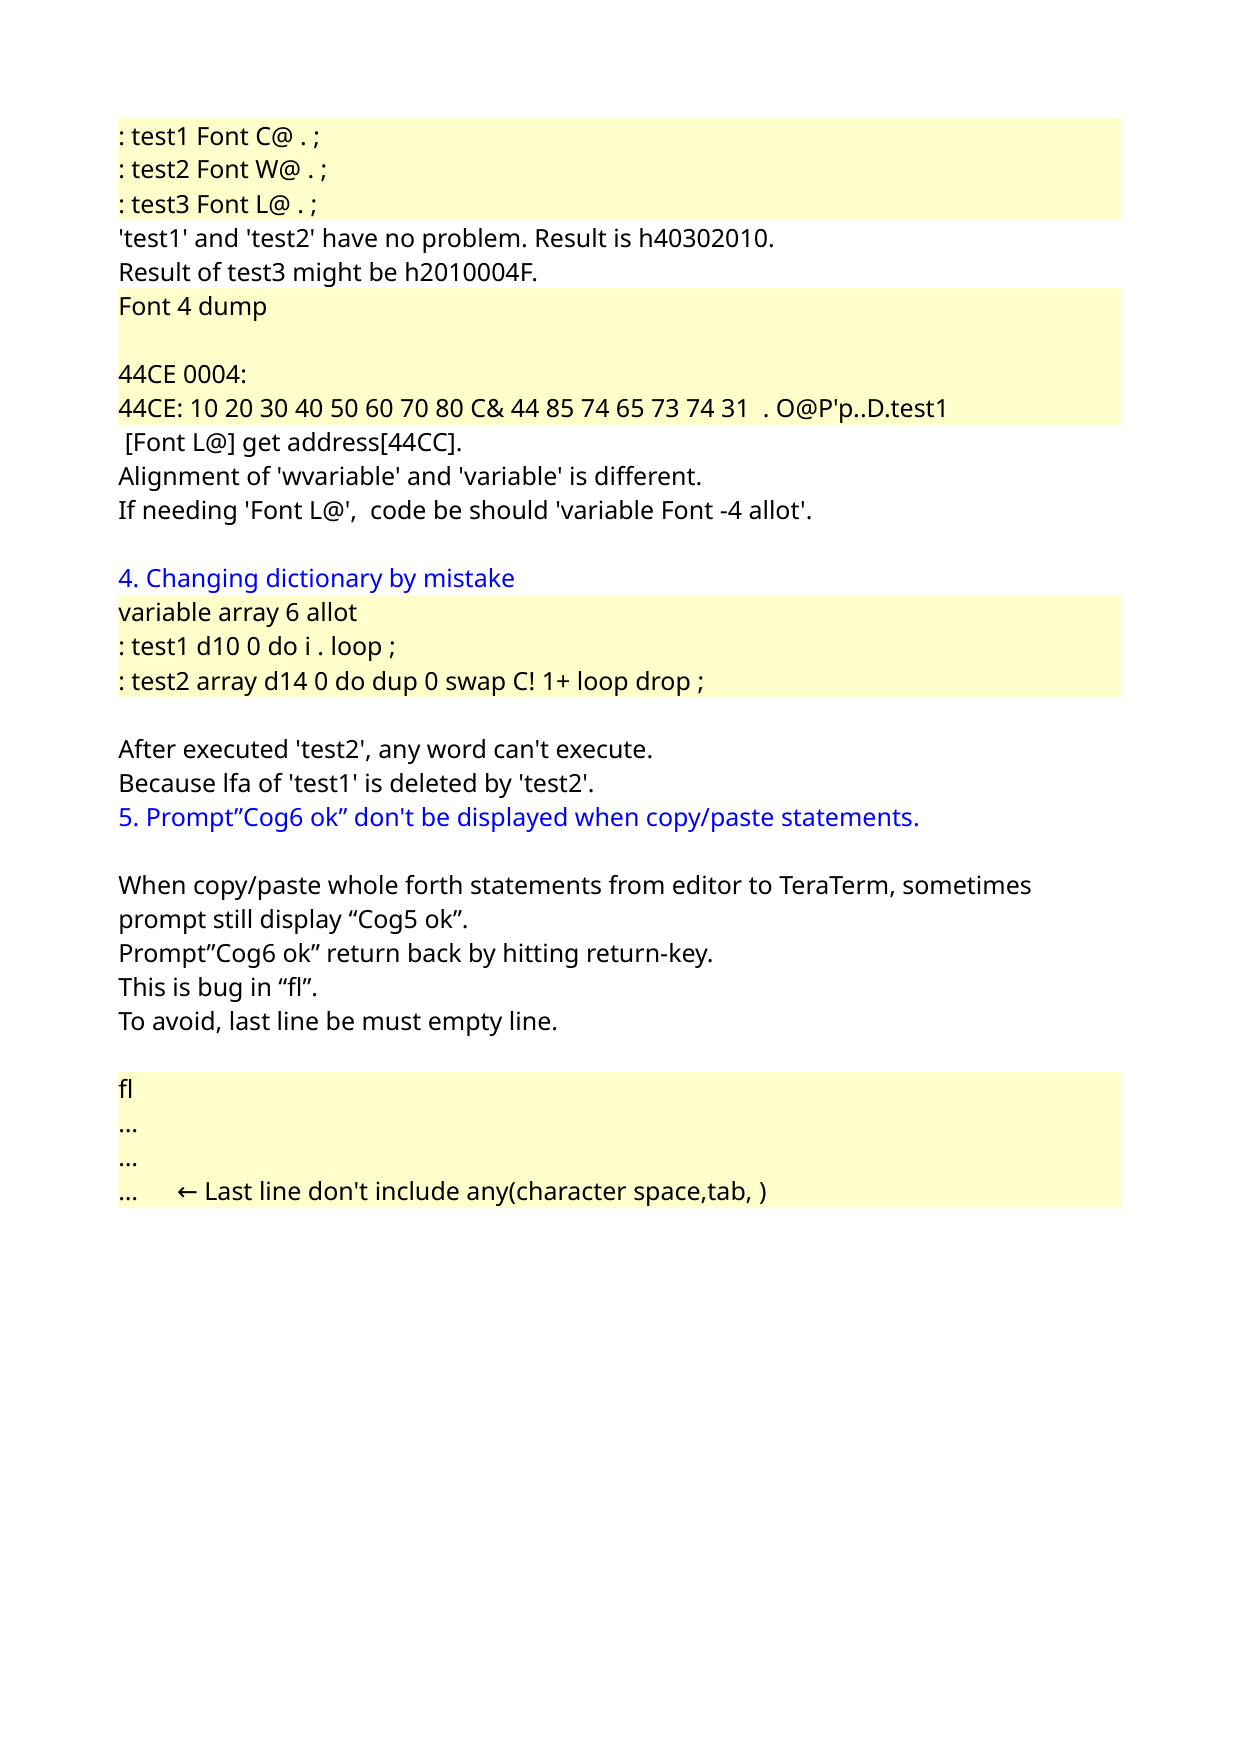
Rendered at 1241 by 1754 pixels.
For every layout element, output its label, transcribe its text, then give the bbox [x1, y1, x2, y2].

text 5. Prompt”Cog6 ok” don't be displayed when copy/paste statements. [118, 799, 1122, 833]
text … [118, 1106, 1122, 1140]
text When copy/paste whole forth statements from editor to TeraTerm, sometimes prompt still display “Cog5 ok”. [118, 867, 1122, 936]
text variable array 6 allot [118, 595, 1122, 629]
text To avoid, last line be must empty line. [118, 1004, 1122, 1038]
text 44CE 0004: [118, 357, 1122, 391]
text … ← Last line don't include any(character space,tab, ) [118, 1174, 1122, 1208]
text Font 4 dump [118, 288, 1122, 322]
text 4. Changing dictionary by mistake [118, 561, 1122, 595]
text : test3 Font L@ . ; [118, 186, 1122, 220]
text If needing 'Font L@', code be should 'variable Font -4 allot'. [118, 493, 1122, 527]
text This is bug in “fl”. [118, 970, 1122, 1004]
text : test1 Font C@ . ; [118, 118, 1122, 152]
text Alignment of 'wvariable' and 'variable' is different. [118, 459, 1122, 493]
text fl [118, 1072, 1122, 1106]
text 44CE: 10 20 30 40 50 60 70 80 C& 44 85 74 65 73 74 31 . O@P'p..D.test1 [118, 391, 1122, 425]
text : test2 Font W@ . ; [118, 152, 1122, 186]
text Prompt”Cog6 ok” return back by hitting return-key. [118, 936, 1122, 970]
text … [118, 1140, 1122, 1174]
text After executed 'test2', any word can't execute. [118, 731, 1122, 765]
text 'test1' and 'test2' have no problem. Result is h40302010. [118, 220, 1122, 254]
text [Font L@] get address[44CC]. [118, 425, 1122, 459]
text Result of test3 might be h2010004F. [118, 254, 1122, 288]
text : test1 d10 0 do i . loop ; [118, 629, 1122, 663]
text Because lfa of 'test1' is deleted by 'test2'. [118, 765, 1122, 799]
text : test2 array d14 0 do dup 0 swap C! 1+ loop drop ; [118, 663, 1122, 697]
